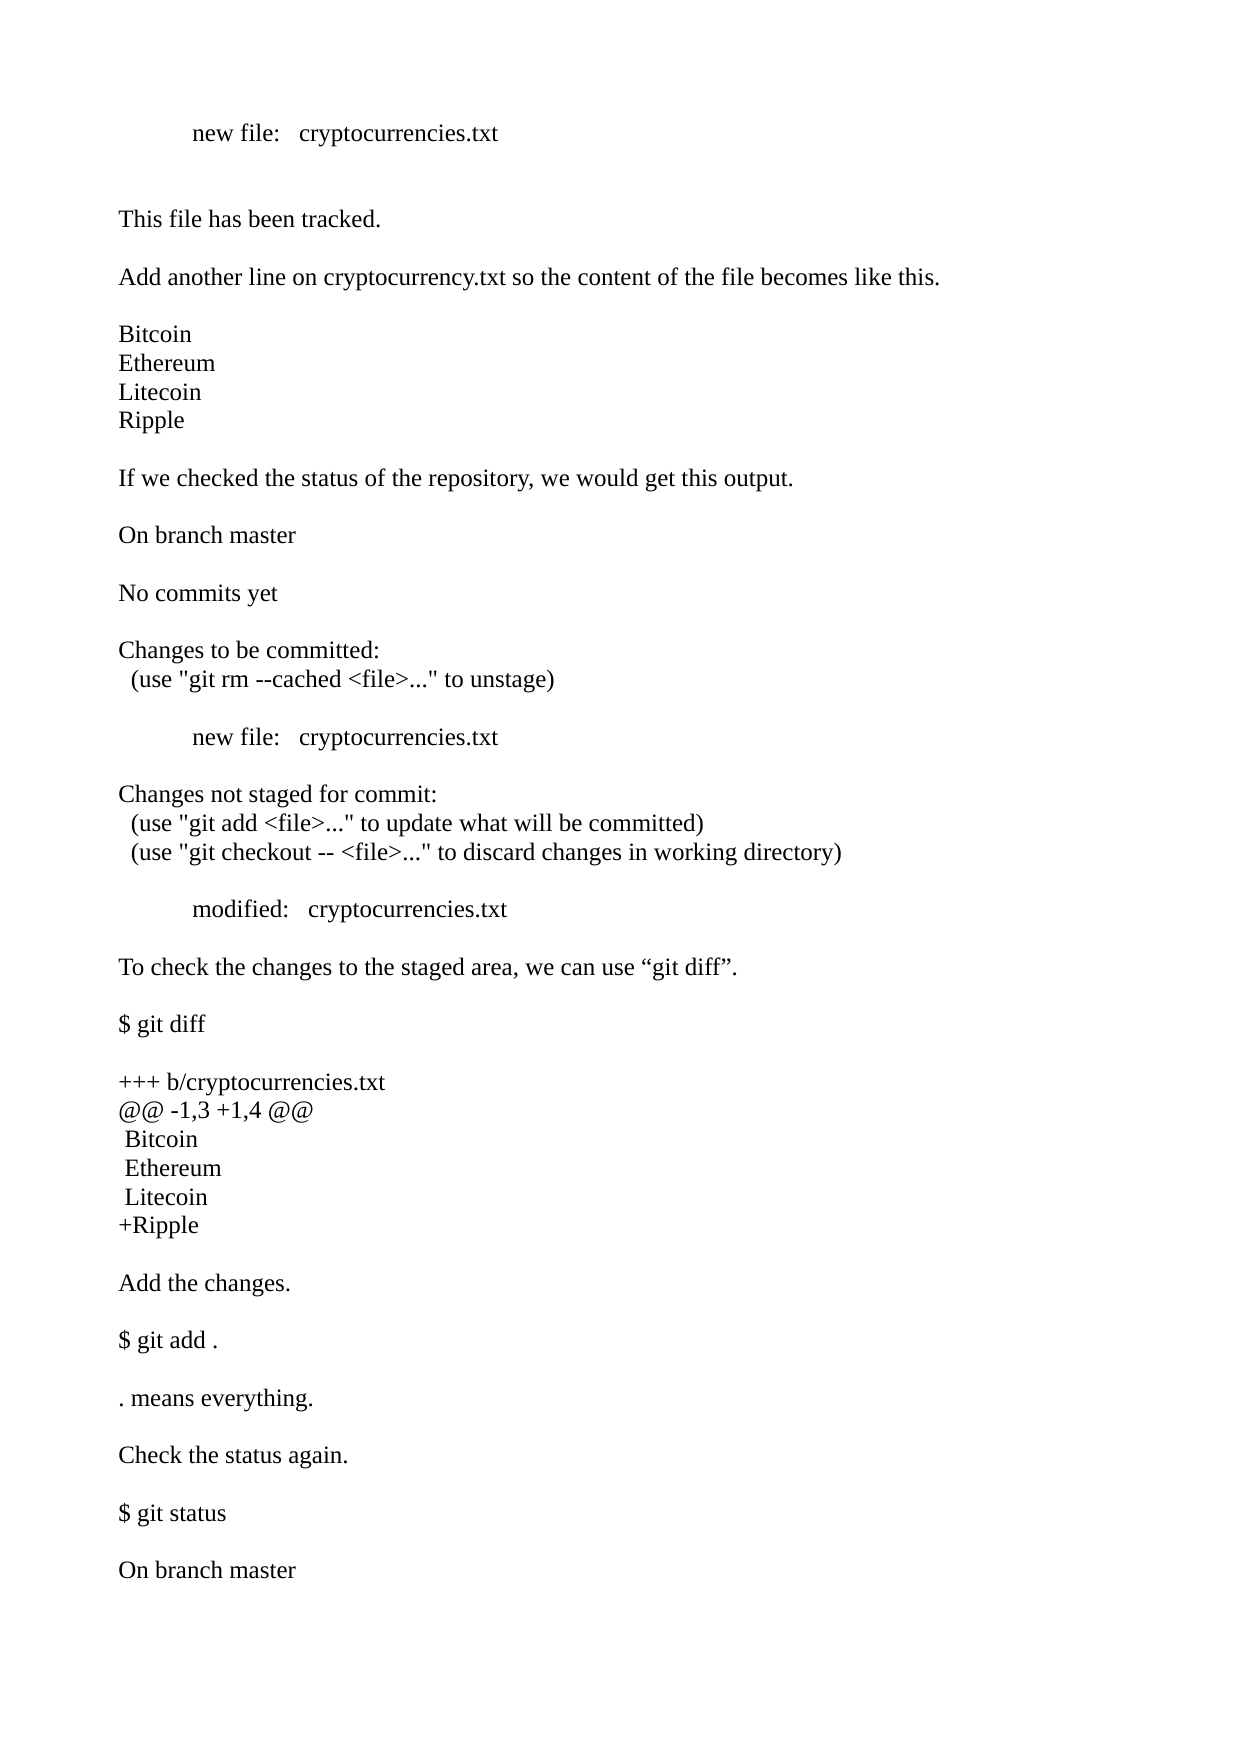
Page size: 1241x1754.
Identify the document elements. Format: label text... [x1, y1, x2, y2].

text No commits yet [118, 578, 1122, 607]
text Add another line on cryptocurrency.txt so the content of the file becomes like this. [118, 262, 1122, 291]
text +++ b/cryptocurrencies.txt [118, 1067, 1122, 1096]
text If we checked the status of the repository, we would get this output. [118, 463, 1122, 492]
text Changes to be committed: [118, 636, 1122, 664]
text $ git add . [118, 1326, 1122, 1354]
text Add the changes. [118, 1268, 1122, 1297]
text Litecoin [118, 377, 1122, 406]
text On branch master [118, 521, 1122, 549]
text . means everything. [118, 1383, 1122, 1412]
text To check the changes to the staged area, we can use “git diff”. [118, 952, 1122, 981]
text $ git status [118, 1498, 1122, 1527]
text $ git diff [118, 1009, 1122, 1038]
text Ethereum [118, 1153, 1122, 1182]
text Ripple [118, 406, 1122, 434]
text (use "git add <file>..." to update what will be committed) [118, 808, 1122, 837]
text Bitcoin [118, 319, 1122, 348]
text Bitcoin [118, 1124, 1122, 1153]
text Ethereum [118, 348, 1122, 377]
text Check the status again. [118, 1441, 1122, 1469]
text Changes not staged for commit: [118, 779, 1122, 808]
text This file has been tracked. [118, 204, 1122, 233]
text (use "git checkout -- <file>..." to discard changes in working directory) [118, 837, 1122, 866]
text On branch master [118, 1556, 1122, 1584]
text new file: cryptocurrencies.txt [118, 722, 1122, 751]
text +Ripple [118, 1211, 1122, 1239]
text @@ -1,3 +1,4 @@ [118, 1096, 1122, 1124]
text new file: cryptocurrencies.txt [118, 118, 1122, 147]
text (use "git rm --cached <file>..." to unstage) [118, 664, 1122, 693]
text Litecoin [118, 1182, 1122, 1211]
text modified: cryptocurrencies.txt [118, 894, 1122, 923]
